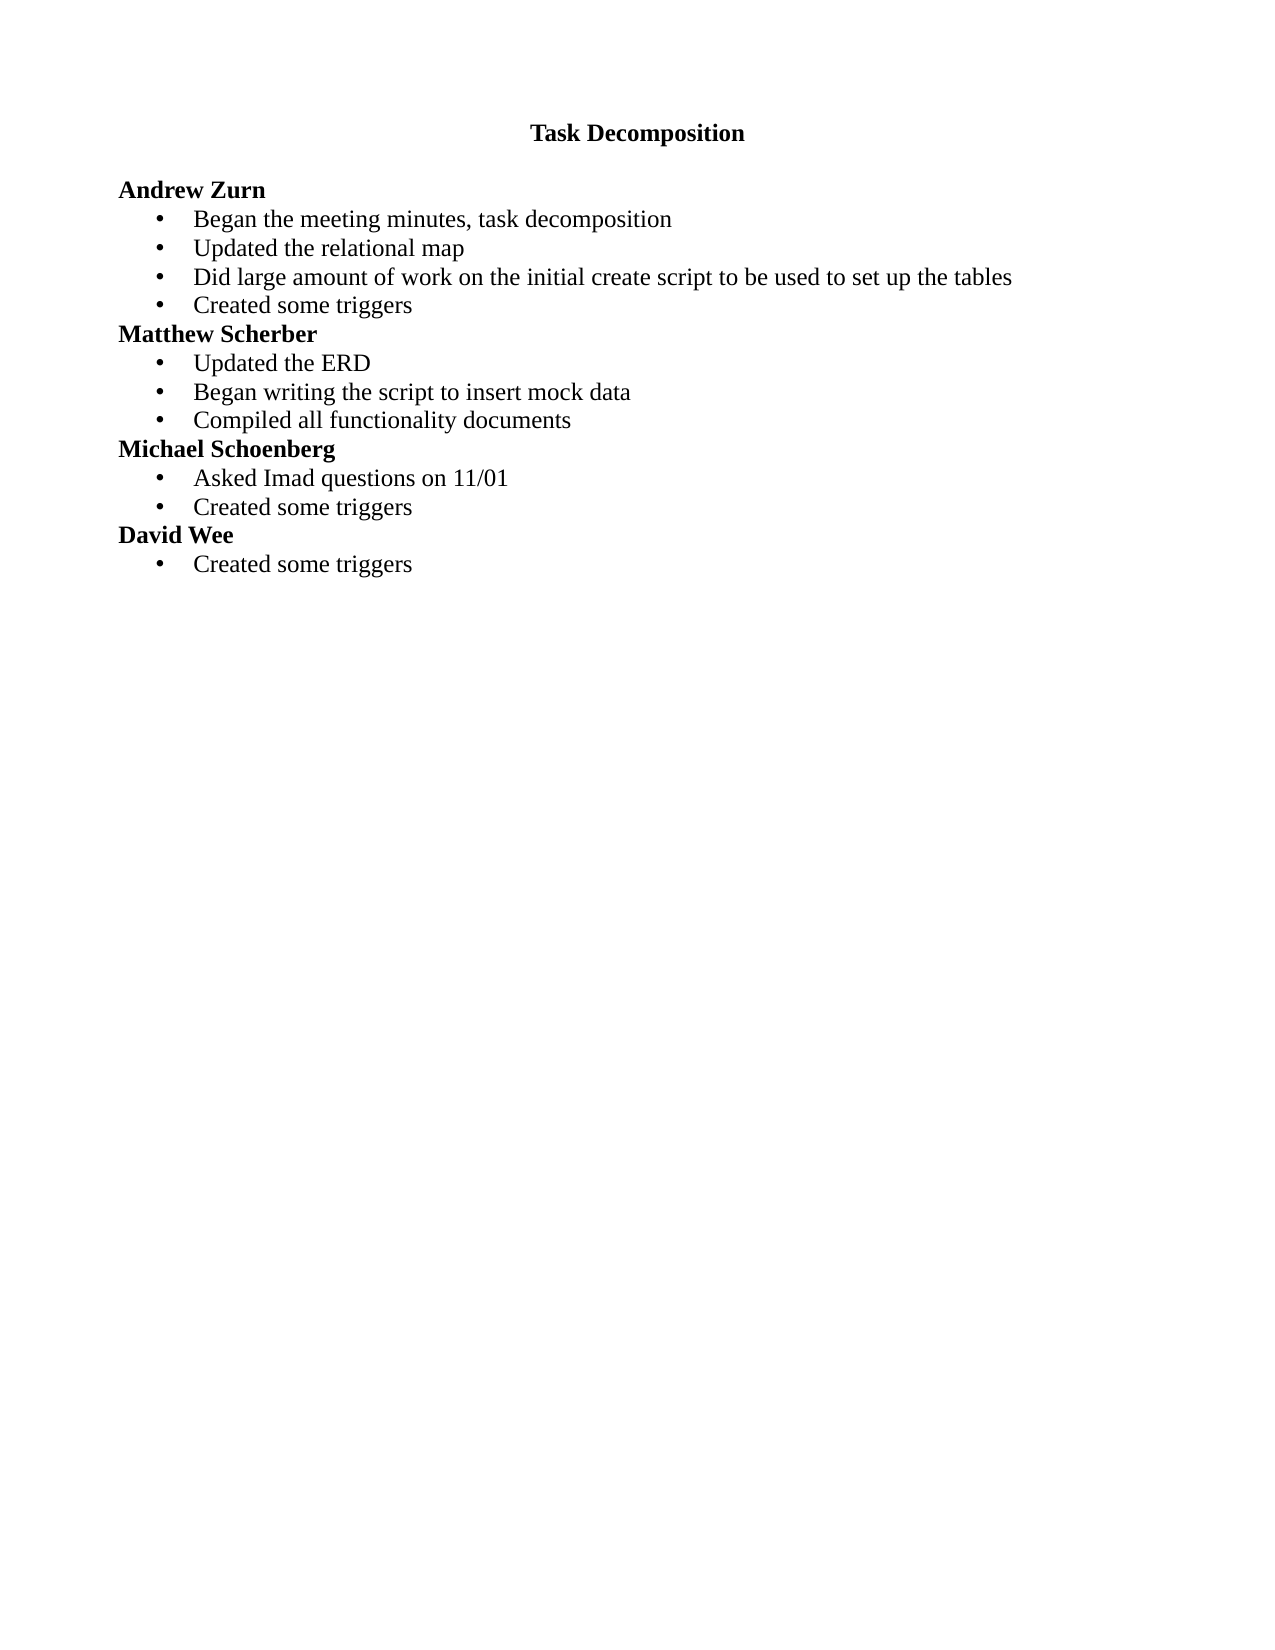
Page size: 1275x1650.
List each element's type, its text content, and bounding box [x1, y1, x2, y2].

list Compiled all functionality documents [156, 406, 1157, 434]
list Did large amount of work on the initial create script to be used to set up the tables [156, 262, 1157, 291]
list Created some triggers [156, 291, 1157, 319]
text Matthew Scherber [118, 319, 1157, 348]
text Michael Schoenberg [118, 434, 1157, 463]
list Began writing the script to insert mock data [156, 377, 1157, 406]
text David Wee [118, 521, 1157, 549]
list Updated the ERD [156, 348, 1157, 377]
list Began the meeting minutes, task decomposition [156, 204, 1157, 233]
list Asked Imad questions on 11/01 [156, 463, 1157, 492]
list Updated the relational map [156, 233, 1157, 262]
list Created some triggers [156, 492, 1157, 521]
text Andrew Zurn [118, 176, 1157, 204]
list Created some triggers [156, 549, 1157, 578]
text Task Decomposition [118, 118, 1157, 147]
